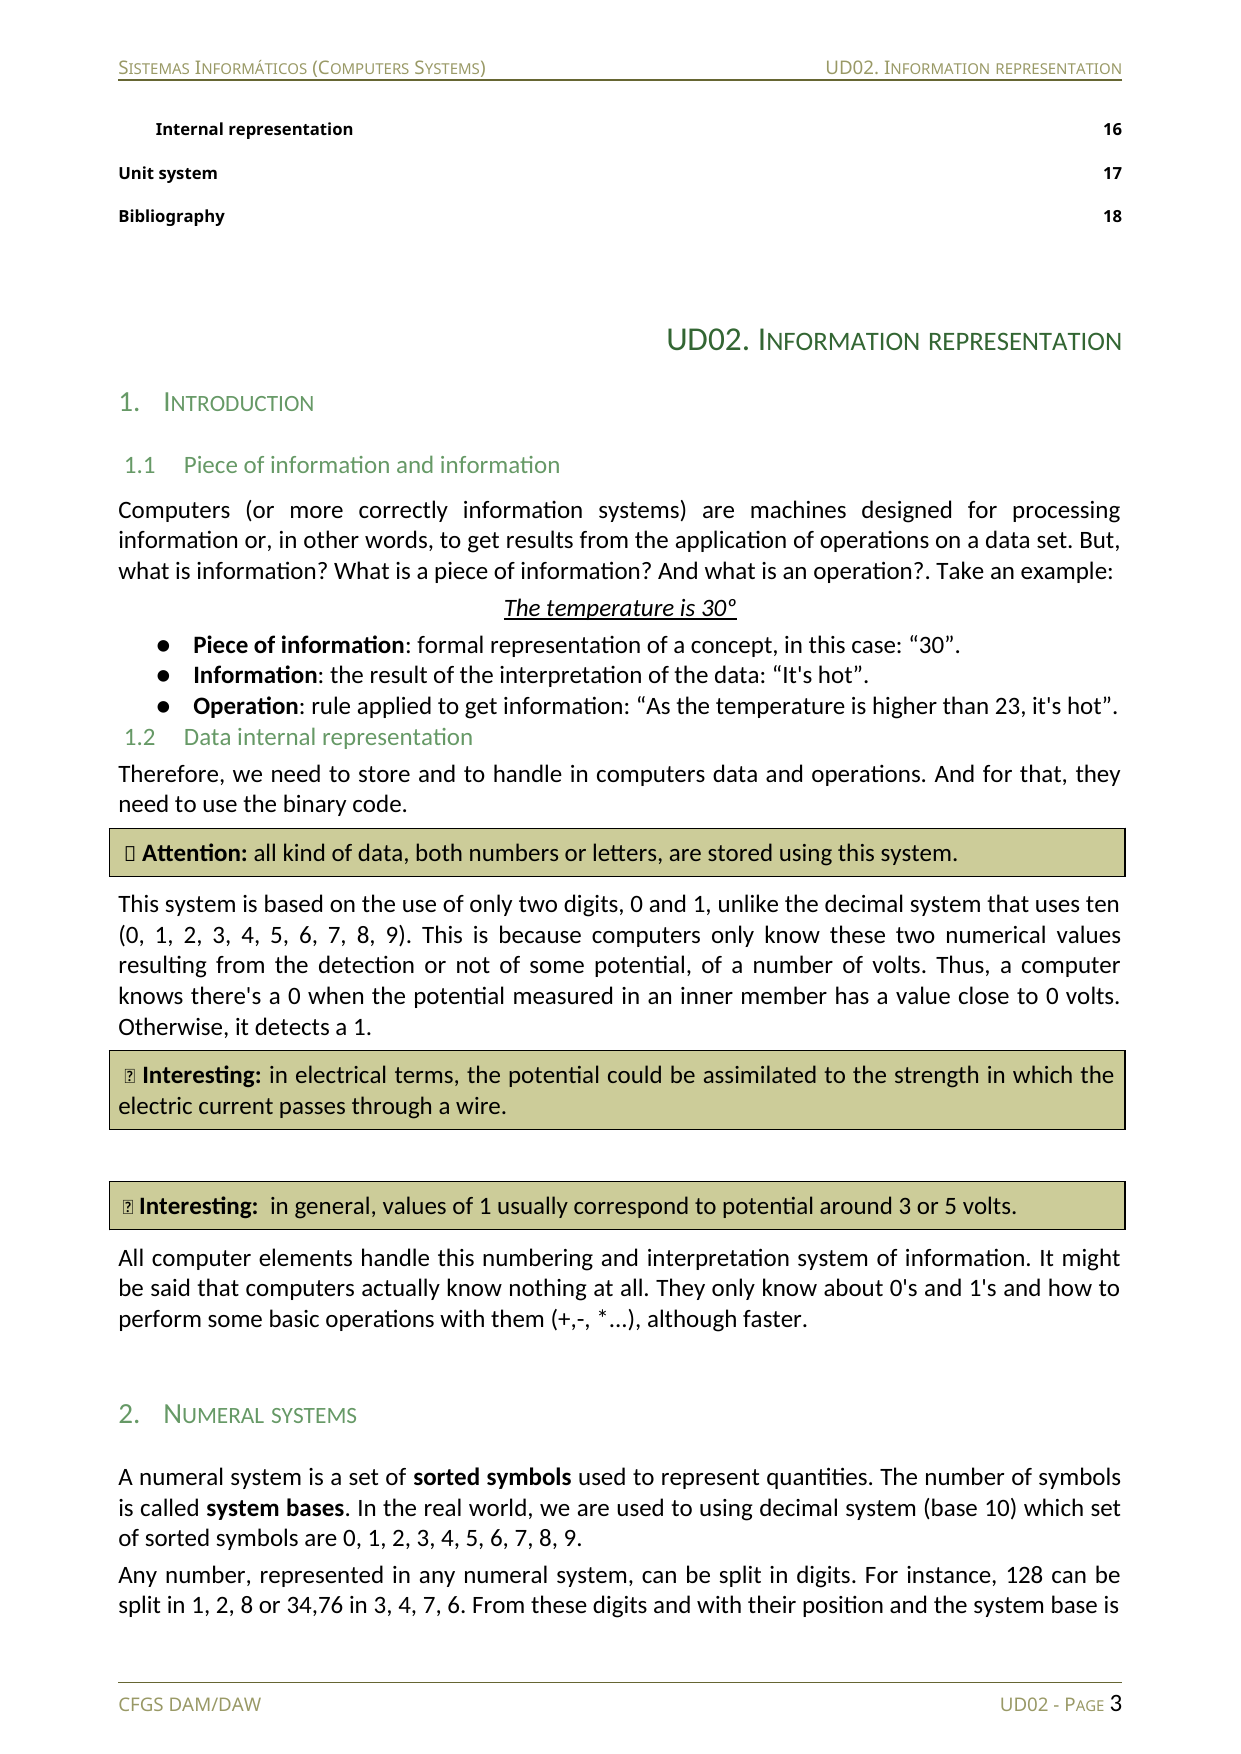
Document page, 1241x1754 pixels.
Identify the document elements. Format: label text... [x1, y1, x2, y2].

text Bibliography 18 [118, 205, 1122, 228]
text 💬 Interesting: in general, values of 1 usually correspond to potential around 3 or 5 volts. [110, 1182, 1124, 1229]
subtitle Data internal representation [118, 721, 1122, 751]
text UD02. Information representation [118, 318, 1122, 358]
text Unit system 17 [118, 162, 1122, 184]
subtitle Introduction [118, 383, 1122, 419]
text A numeral system is a set of sorted symbols used to represent quantities. The number of symbols is called system bases. In the real world, we are used to using decimal system (base 10) which set of sorted symbols are 0, 1, 2, 3, 4, 5, 6, 7, 8, 9. [118, 1461, 1122, 1553]
text The temperature is 30º [118, 592, 1122, 623]
text Any number, represented in any numeral system, can be split in digits. For instance, 128 can be split in 1, 2, 8 or 34,76 in 3, 4, 7, 6. From these digits and with their position and the system base is [118, 1559, 1122, 1620]
list Information: the result of the interpretation of the data: “It's hot”. [156, 660, 1122, 690]
subtitle Piece of information and information [118, 449, 1122, 479]
subtitle Numeral systems [118, 1395, 1122, 1431]
text Internal representation 16 [156, 118, 1122, 141]
list Piece of information: formal representation of a concept, in this case: “30”. [156, 629, 1122, 660]
text Therefore, we need to store and to handle in computers data and operations. And for that, they need to use the binary code. [118, 758, 1122, 819]
text ❕ Attention: all kind of data, both numbers or letters, are stored using this system. [110, 829, 1124, 876]
text 💬 Interesting: in electrical terms, the potential could be assimilated to the strength in which the electric current passes through a wire. [110, 1051, 1124, 1129]
text This system is based on the use of only two digits, 0 and 1, unlike the decimal system that uses ten (0, 1, 2, 3, 4, 5, 6, 7, 8, 9). This is because computers only know these two numerical values resulting from the detection or not of some potential, of a number of volts. Thus, a computer knows there's a 0 when the potential measured in an inner member has a value close to 0 volts. Otherwise, it detects a 1. [118, 889, 1122, 1041]
text Computers (or more correctly information systems) are machines designed for processing information or, in other words, to get results from the application of operations on a data set. But, what is information? What is a piece of information? And what is an operation?. Take an example: [118, 494, 1122, 586]
list Operation: rule applied to get information: “As the temperature is higher than 23, it's hot”. [156, 690, 1122, 721]
text All computer elements handle this numbering and interpretation system of information. It might be said that computers actually know nothing at all. They only know about 0's and 1's and how to perform some basic operations with them (+,-, *...), although faster. [118, 1242, 1122, 1334]
